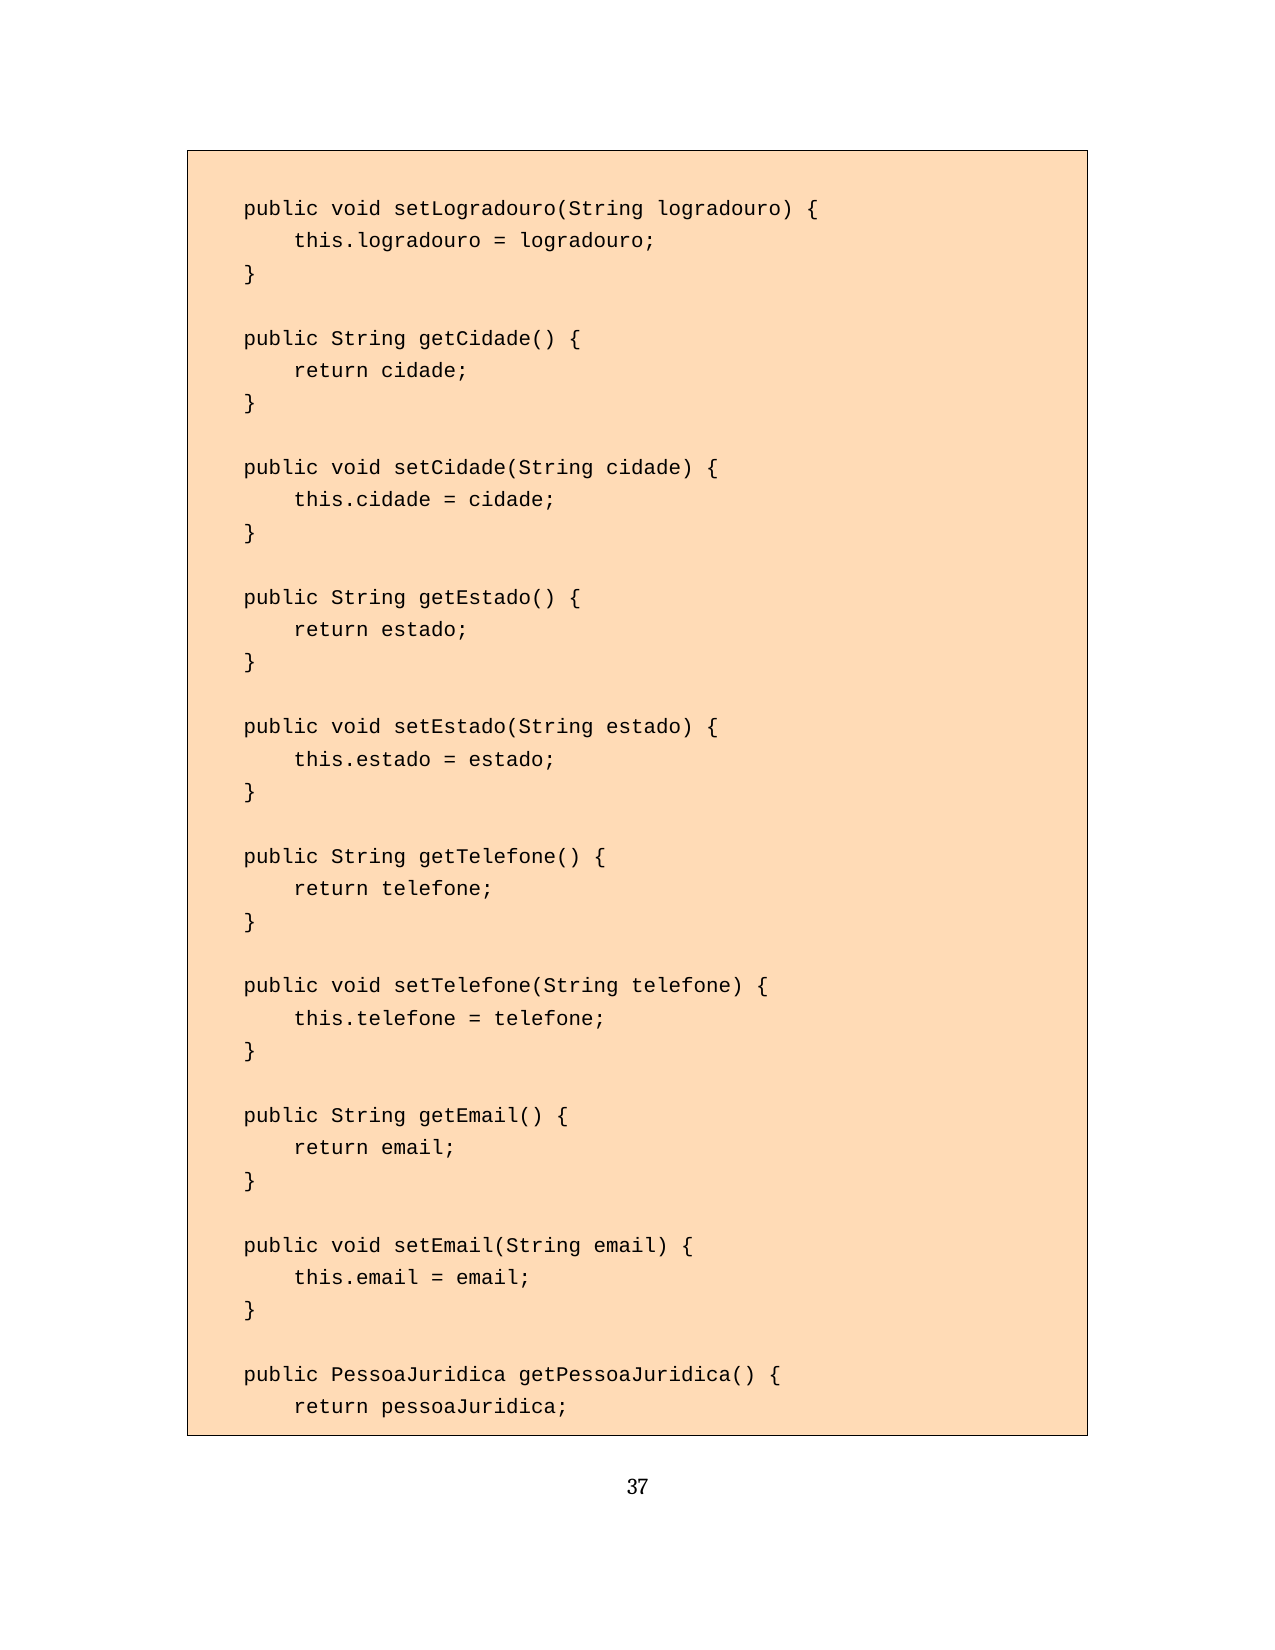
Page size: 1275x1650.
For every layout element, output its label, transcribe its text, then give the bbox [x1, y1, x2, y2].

table_header public void setLogradouro(String logradouro) { this.logradouro = logradouro; } public String getCidade() { return cidade; } public void setCidade(String cidade) { this.cidade = cidade; } public String getEstado() { return estado; } public void setEstado(String estado) { this.estado = estado; } public String getTelefone() { return telefone; } public void setTelefone(String telefone) { this.telefone = telefone; } public String getEmail() { return email; } public void setEmail(String email) { this.email = email; } public PessoaJuridica getPessoaJuridica() { return pessoaJuridica; [188, 151, 1087, 1435]
